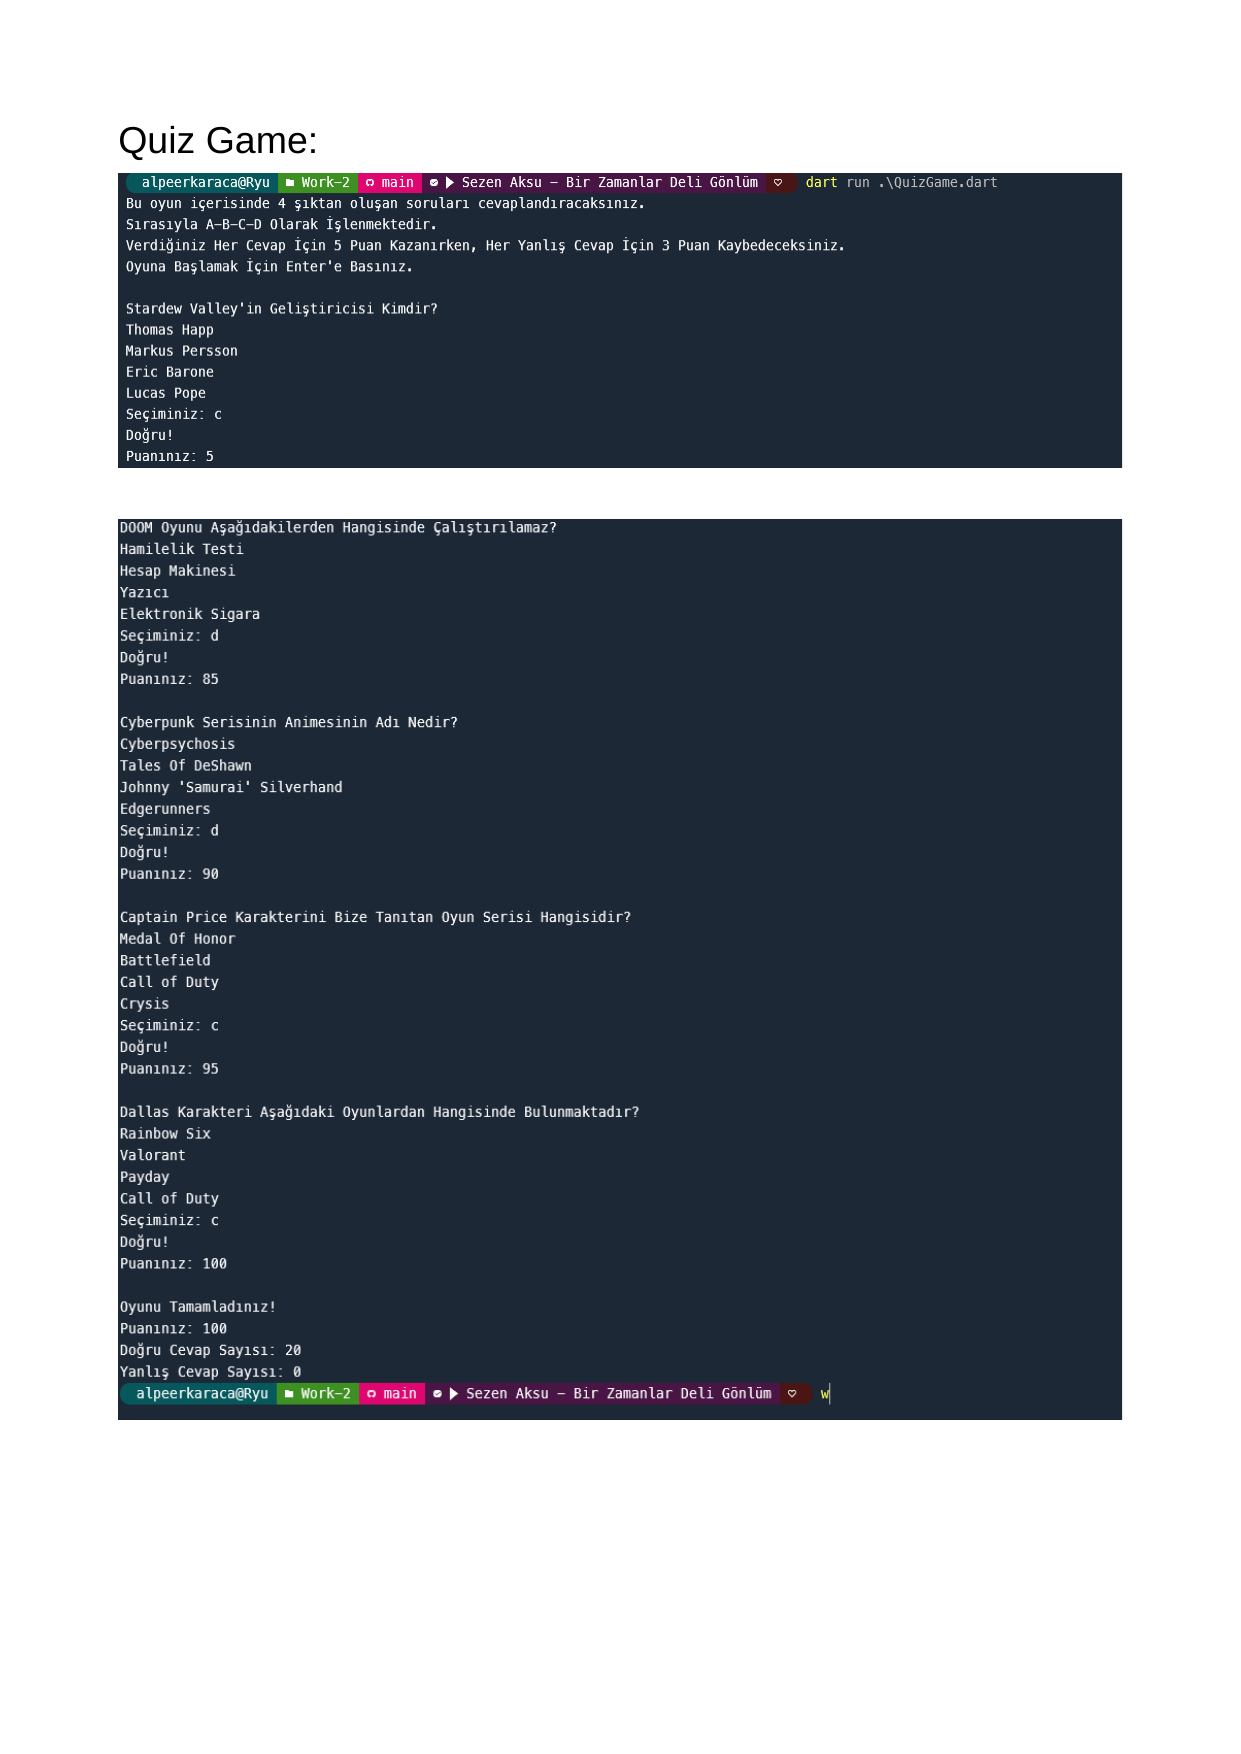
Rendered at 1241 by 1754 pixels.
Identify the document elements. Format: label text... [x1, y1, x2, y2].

picture [118, 173, 1123, 468]
subtitle Quiz Game: [118, 118, 1122, 161]
picture [118, 519, 1123, 1420]
